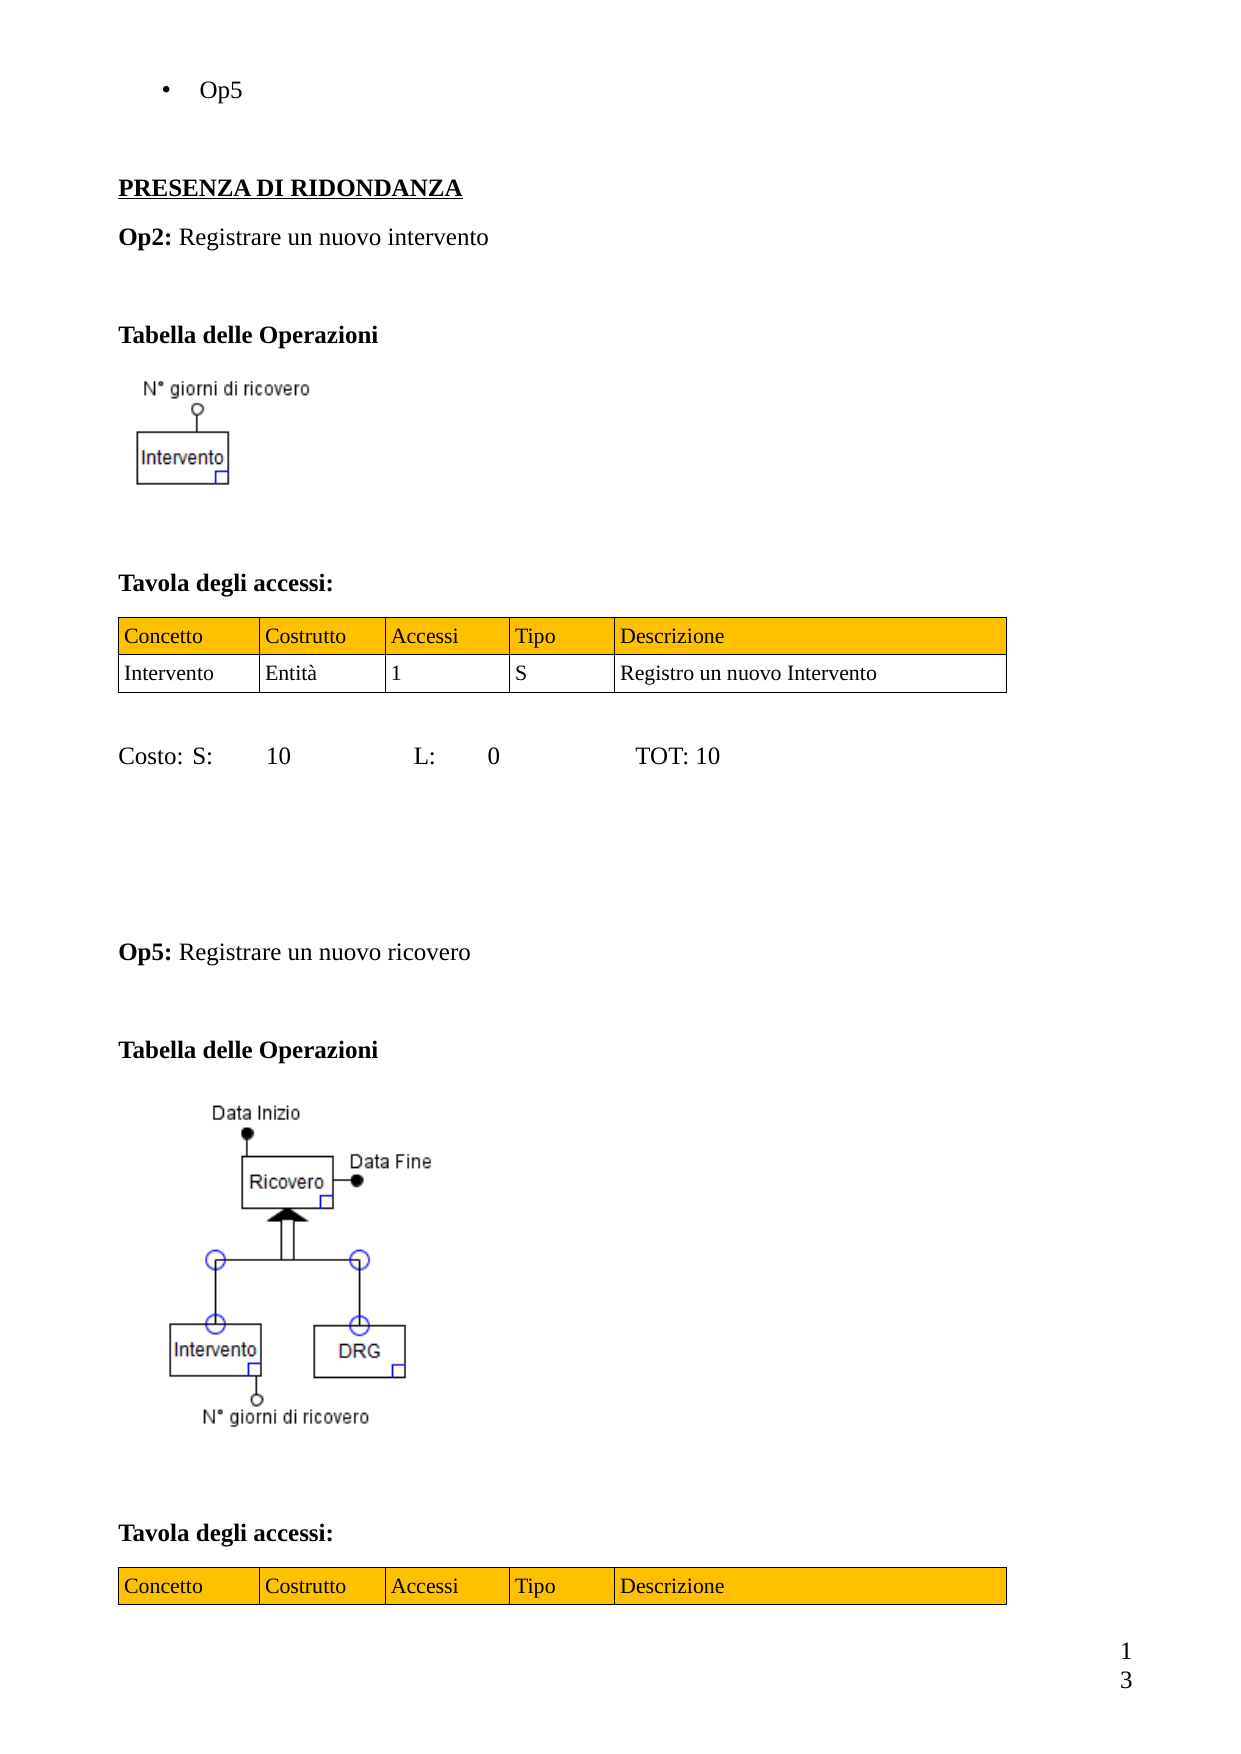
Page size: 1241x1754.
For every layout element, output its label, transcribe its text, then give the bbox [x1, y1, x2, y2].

text Tavola degli accessi: [118, 1518, 1122, 1546]
table_cell S [510, 655, 614, 691]
table_cell Registro un nuovo Intervento [615, 655, 1006, 691]
table_cell Entità [260, 655, 385, 691]
table_header Costrutto [260, 618, 385, 654]
table_header Concetto [119, 618, 259, 654]
table_header Descrizione [615, 618, 1006, 654]
table_header Accessi [386, 618, 509, 654]
text Tabella delle Operazioni [118, 1035, 1122, 1064]
table_cell 1 [386, 655, 509, 691]
table_header Tipo [510, 1568, 614, 1604]
table_header Concetto [119, 1568, 259, 1604]
table_header Costrutto [260, 1568, 385, 1604]
table_cell Intervento [119, 655, 259, 691]
text Op2: Registrare un nuovo intervento [118, 222, 1122, 251]
text Tabella delle Operazioni [118, 320, 1122, 349]
table_header Descrizione [615, 1568, 1006, 1604]
list Op5 [162, 75, 1122, 104]
text Tavola degli accessi: [118, 568, 1122, 597]
table_header Accessi [386, 1568, 509, 1604]
text PRESENZA DI RIDONDANZA [118, 173, 1122, 202]
table_header Tipo [510, 618, 614, 654]
text Costo: S: 10 L: 0 TOT: 10 [118, 741, 1122, 770]
text Op5: Registrare un nuovo ricovero [118, 937, 1122, 966]
